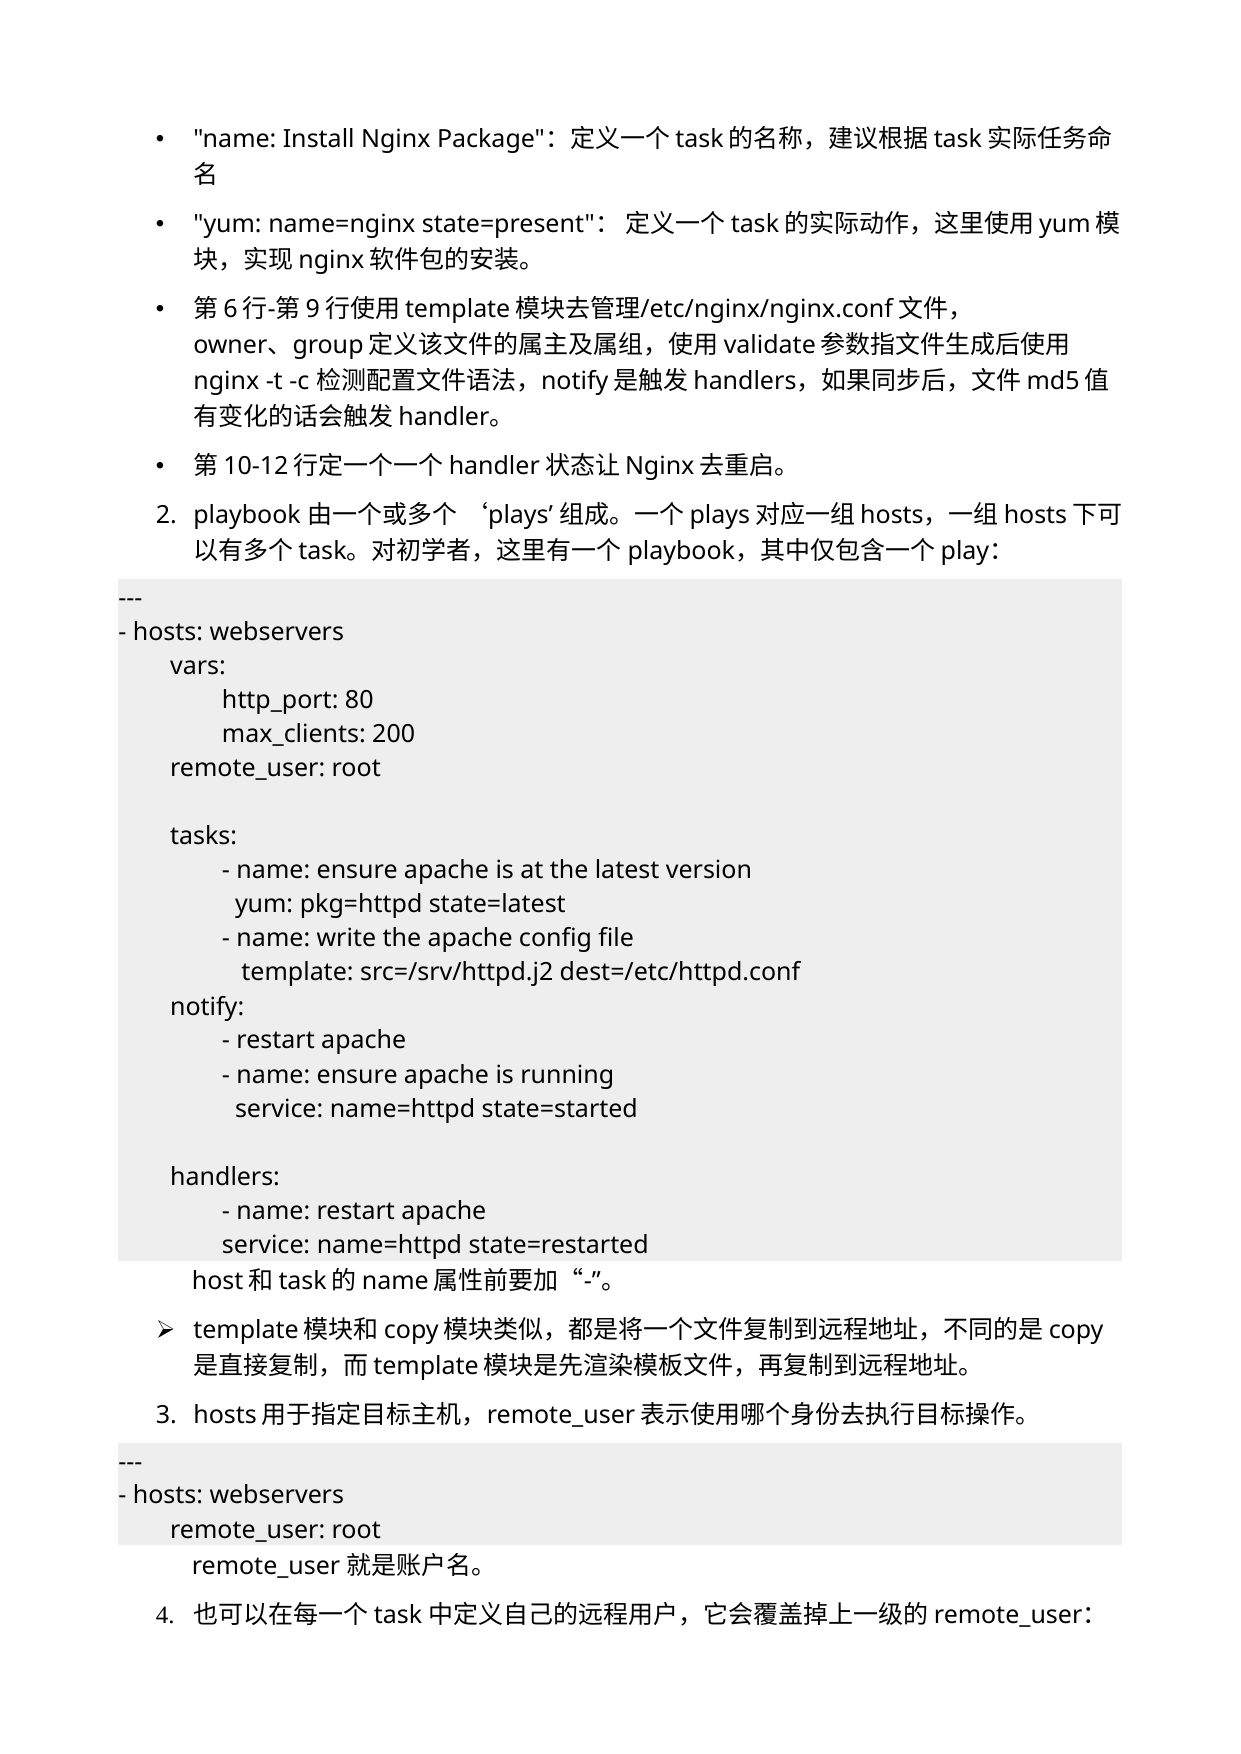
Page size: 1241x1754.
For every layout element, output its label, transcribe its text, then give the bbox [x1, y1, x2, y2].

list hosts用于指定目标主机，remote_user表示使用哪个身份去执行目标操作。 [156, 1394, 1122, 1431]
table_header --- - hosts: webservers vars: http_port: 80 max_clients: 200 remote_user: root tasks: - name: ensure apache is at the latest version yum: pkg=httpd state=latest - name: write the apache config file template: src=/srv/httpd.j2 dest=/etc/httpd.conf notify: - restart apache - name: ensure apache is running service: name=httpd state=started handlers: - name: restart apache service: name=httpd state=restarted [118, 579, 1122, 1261]
list playbook 由一个或多个 ‘plays’ 组成。一个plays对应一组hosts，一组hosts下可以有多个task。对初学者，这里有一个 playbook，其中仅包含一个 play： [156, 494, 1122, 567]
list template模块和copy模块类似，都是将一个文件复制到远程地址，不同的是copy是直接复制，而template模块是先渲染模板文件，再复制到远程地址。 [156, 1309, 1122, 1382]
list 第6行-第9行使用template模块去管理/etc/nginx/nginx.conf文件，owner、group定义该文件的属主及属组，使用validate参数指文件生成后使用nginx -t -c 检测配置文件语法，notify是触发handlers，如果同步后，文件md5值有变化的话会触发handler。 [156, 288, 1122, 433]
table_header --- - hosts: webservers remote_user: root [118, 1443, 1122, 1545]
list 第10-12行定一个一个handler状态让Nginx去重启。 [156, 446, 1122, 482]
text host和task的name属性前要加“-”。 [118, 1261, 1122, 1297]
text remote_user 就是账户名。 [118, 1545, 1122, 1582]
list 也可以在每一个 task 中定义自己的远程用户，它会覆盖掉上一级的remote_user： [156, 1594, 1122, 1630]
list "name: Install Nginx Package"：定义一个task的名称，建议根据task实际任务命名 [156, 118, 1122, 191]
list "yum: name=nginx state=present"： 定义一个task的实际动作，这里使用yum模块，实现nginx软件包的安装。 [156, 203, 1122, 276]
